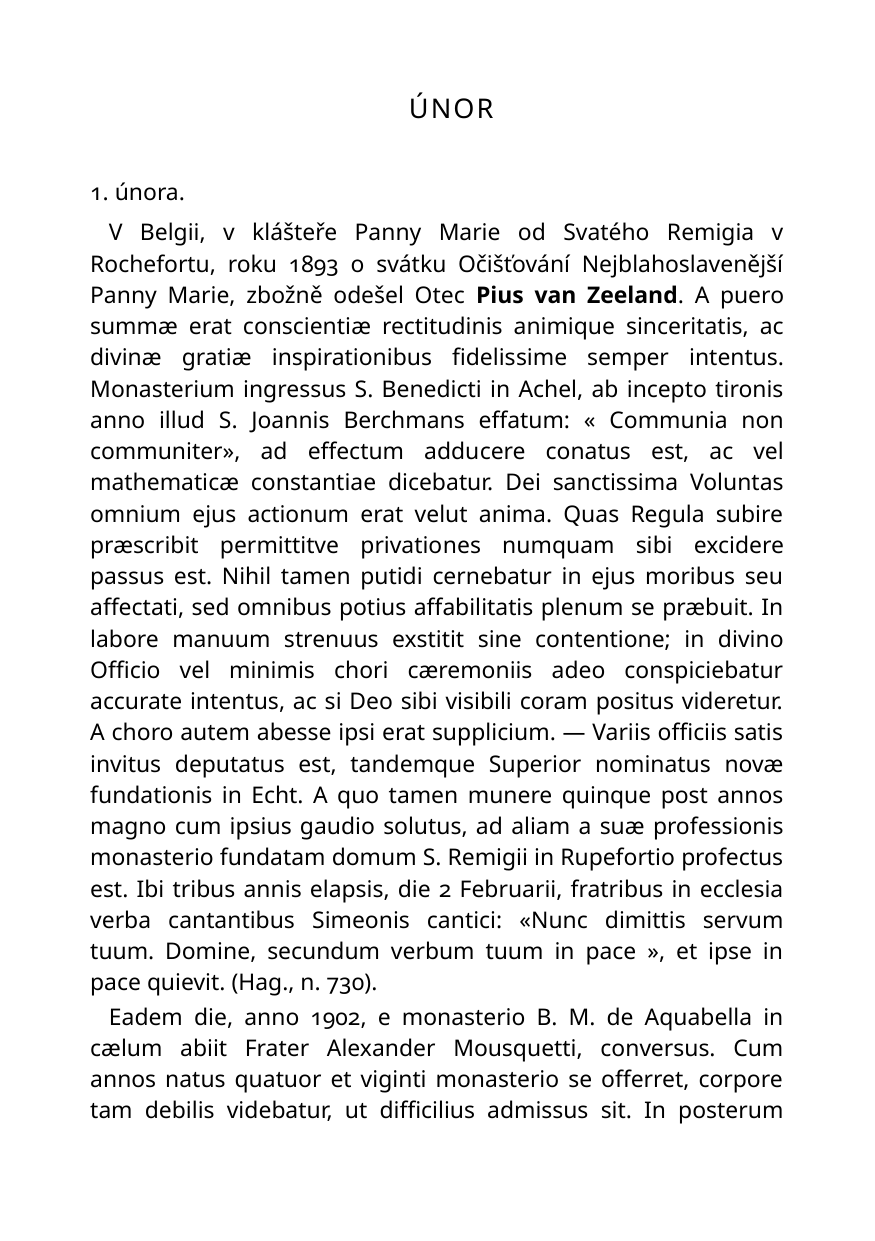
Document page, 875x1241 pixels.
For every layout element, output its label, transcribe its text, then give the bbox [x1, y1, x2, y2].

text V Belgii, v klášteře Panny Marie od Svatého Remigia v Rochefortu, roku 1893 o svátku Očišťování Nejblahoslavenější Panny Marie, zbožně odešel Otec Pius van Zeeland. A puero summæ erat conscientiæ rectitudinis animique sinceritatis, ac divinæ gratiæ inspirationibus fidelis­sime semper intentus. Monasterium ingressus S. Benedicti in Achel, ab incepto tironis anno illud S. Joannis Berchmans effatum: « Communia non communiter», ad effectum addu­cere conatus est, ac vel mathematicæ constantiae dicebatur. Dei sanctissima Voluntas omnium ejus actionum erat velut anima. Quas Regula subire præscribit permittitve privatio­nes numquam sibi excidere passus est. Nihil tamen putidi cernebatur in ejus moribus seu affectati, sed omnibus potius affabilitatis plenum se præbuit. In labore manuum strenuus exstitit sine contentione; in divino Officio vel minimis chori cæremoniis adeo conspiciebatur accurate intentus, ac si Deo sibi visibili coram positus videretur. A choro autem abesse ipsi erat supplicium. — Variis officiis satis invitus deputatus est, tandemque Superior nominatus novæ fundationis in Echt. A quo tamen munere quinque post annos magno cum ipsius gaudio solutus, ad aliam a suæ professionis monasterio fundatam domum S. Remigii in Rupefortio profectus est. Ibi tribus annis elapsis, die 2 Februarii, fratribus in ecclesia verba cantantibus Simeonis cantici: «Nunc dimittis servum tuum. Domine, secundum verbum tuum in pace », et ipse in pace quievit. (Hag., n. 730). [90, 216, 784, 997]
text Eadem die, anno 1902, e monasterio B. M. de Aquabella in cælum abiit Frater Alexander Mousquetti, conversus. Cum annos natus quatuor et viginti monasterio se offerret, corpore tam debilis videbatur, ut difficilius admissus sit. In posterum [90, 1001, 784, 1126]
text ÚNOR [90, 90, 784, 127]
text 1. února. [90, 176, 784, 207]
